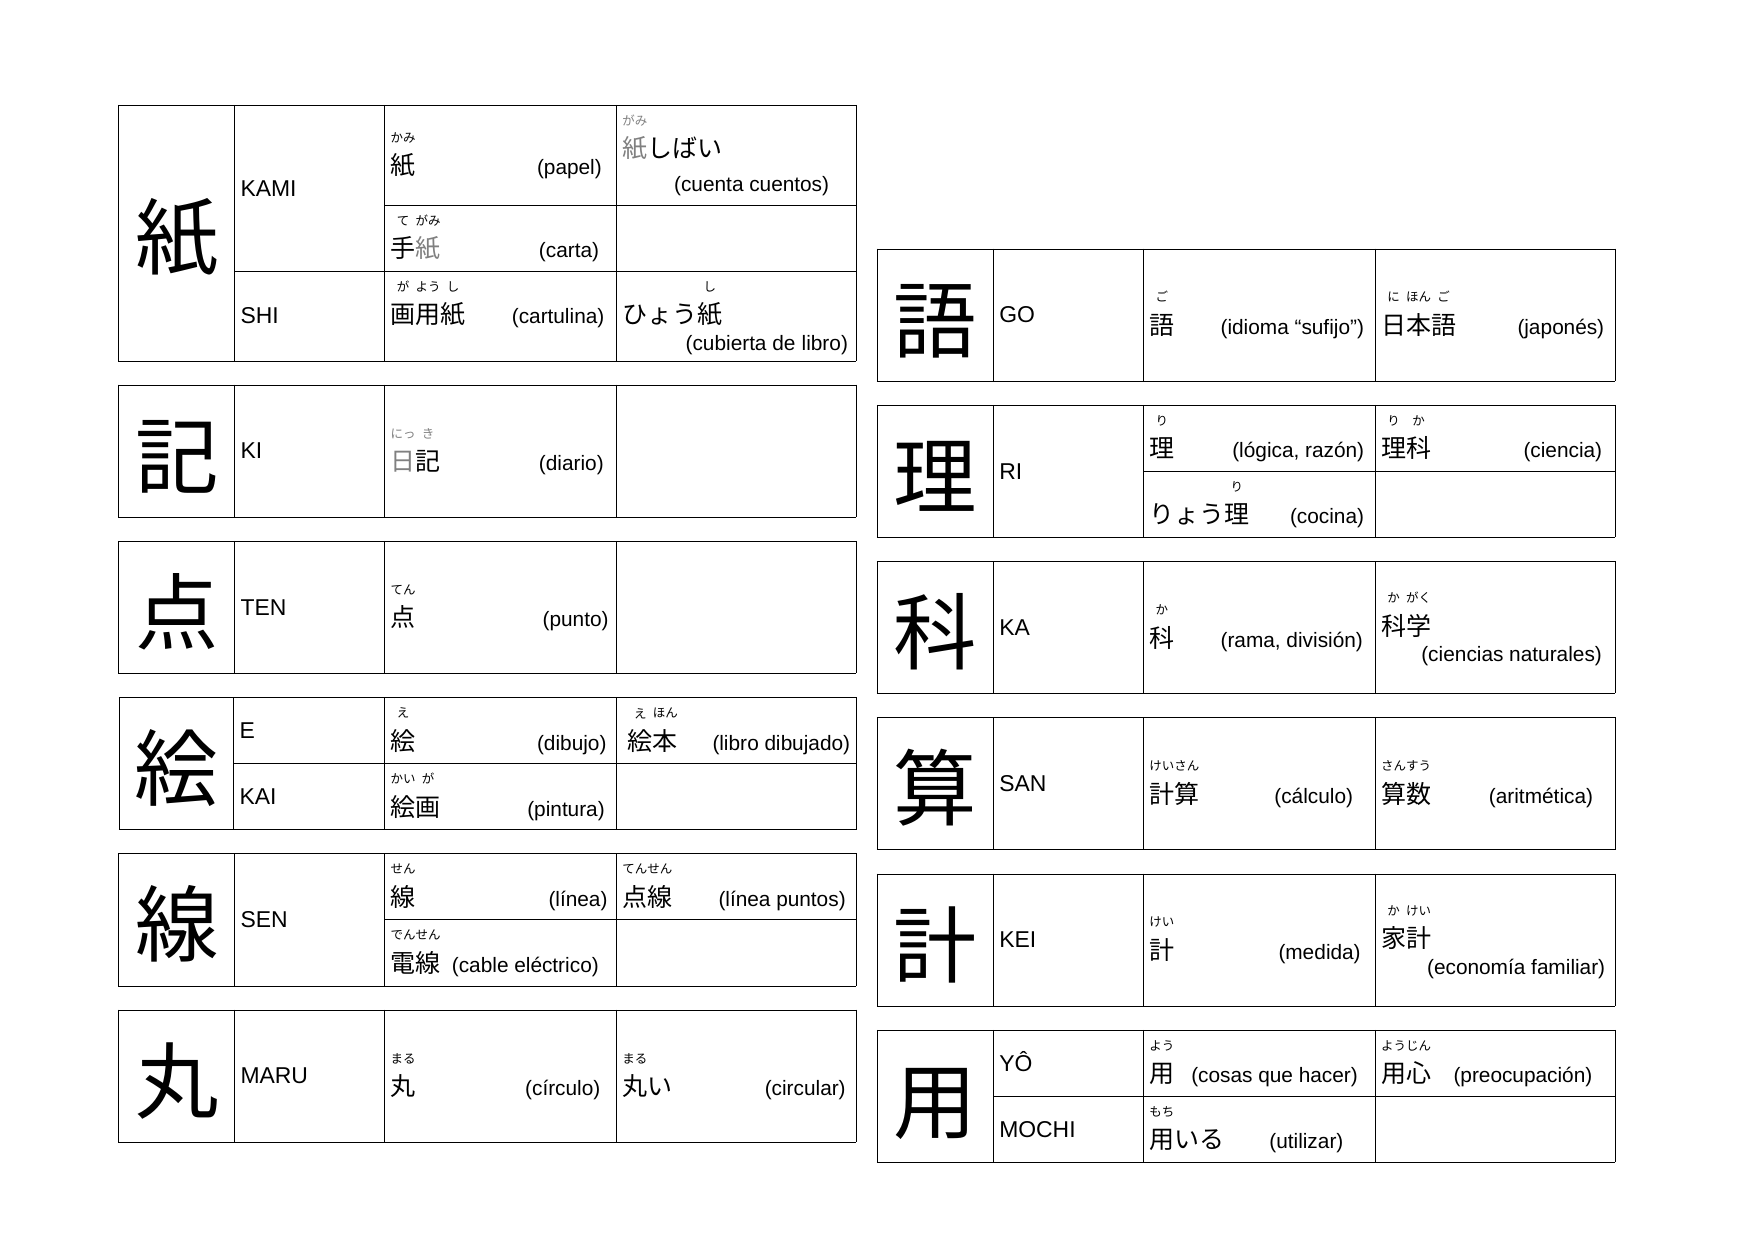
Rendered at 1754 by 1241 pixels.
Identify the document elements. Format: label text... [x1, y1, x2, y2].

table_header 科か学がく (ciencias naturales) [1376, 562, 1615, 693]
table_header SEN [235, 854, 384, 986]
table_header 線せん (línea) [385, 854, 616, 919]
table_header 用よう (cosas que hacer) [1144, 1031, 1375, 1096]
table_header 算 [878, 718, 993, 849]
table_cell [1376, 472, 1615, 537]
table_header 用よう心じん (preocupación) [1376, 1031, 1615, 1096]
table_header 点てん (punto) [385, 542, 616, 673]
table_header 科か (rama, división) [1144, 562, 1375, 693]
table_header 紙かみ (papel) [385, 106, 616, 205]
table_cell [617, 764, 856, 829]
table_header RI [994, 406, 1143, 537]
table_header 用 [878, 1031, 993, 1162]
table_cell [1376, 1097, 1615, 1162]
table_header MARU [235, 1011, 384, 1142]
table_cell 絵かい画が (pintura) [385, 764, 616, 829]
table_header 計 [878, 875, 993, 1006]
table_header 線 [119, 854, 234, 986]
table_header E [234, 698, 384, 763]
table_header 点てん線せん (línea puntos) [617, 854, 856, 919]
table_header 理 [878, 406, 993, 537]
table_header 丸まるい (circular) [617, 1011, 856, 1142]
table_header 家か計けい (economía familiar) [1376, 875, 1615, 1006]
table_header 算さん数すう (aritmética) [1376, 718, 1615, 849]
table_header 科 [878, 562, 993, 693]
table_cell SHI [235, 272, 384, 361]
table_cell 手て紙がみ (carta) [385, 206, 616, 271]
table_cell ひょう紙し (cubierta de libro) [617, 272, 856, 361]
table_header KEI [994, 875, 1143, 1006]
table_header 計けい (medida) [1144, 875, 1375, 1006]
table_header YÔ [994, 1031, 1143, 1096]
table_header TEN [235, 542, 384, 673]
table_header [617, 386, 856, 517]
table_header 絵 [120, 698, 233, 829]
table_cell [617, 920, 856, 986]
table_header 紙がみしばい (cuenta cuentos) [617, 106, 856, 205]
table_header SAN [994, 718, 1143, 849]
table_header 記 [119, 386, 234, 517]
table_header 紙 [119, 106, 234, 361]
table_cell りょう理り (cocina) [1144, 472, 1375, 537]
table_header 語ご (idioma “sufijo”) [1144, 250, 1375, 381]
table_cell MOCHI [994, 1097, 1143, 1162]
table_cell 電でん線せん (cable eléctrico) [385, 920, 616, 986]
table_header 語 [878, 250, 993, 381]
table_header 日に本ほん語ご (japonés) [1376, 250, 1615, 381]
table_header KA [994, 562, 1143, 693]
table_header [617, 542, 856, 673]
table_cell 画が用よう紙し (cartulina) [385, 272, 616, 361]
table_header 絵え (dibujo) [385, 698, 616, 763]
table_header 理り (lógica, razón) [1144, 406, 1375, 471]
table_header KI [235, 386, 384, 517]
table_cell KAI [234, 764, 384, 829]
table_header 日にっ記き (diario) [385, 386, 616, 517]
table_header 絵え本ほん (libro dibujado) [617, 698, 856, 763]
table_cell [617, 206, 856, 271]
table_header 計けい算さん (cálculo) [1144, 718, 1375, 849]
table_header 丸まる (círculo) [385, 1011, 616, 1142]
table_header 丸 [119, 1011, 234, 1142]
table_header GO [994, 250, 1143, 381]
table_header KAMI [235, 106, 384, 271]
table_header 理り科か (ciencia) [1376, 406, 1615, 471]
table_header 点 [119, 542, 234, 673]
table_cell 用もちいる (utilizar) [1144, 1097, 1375, 1162]
